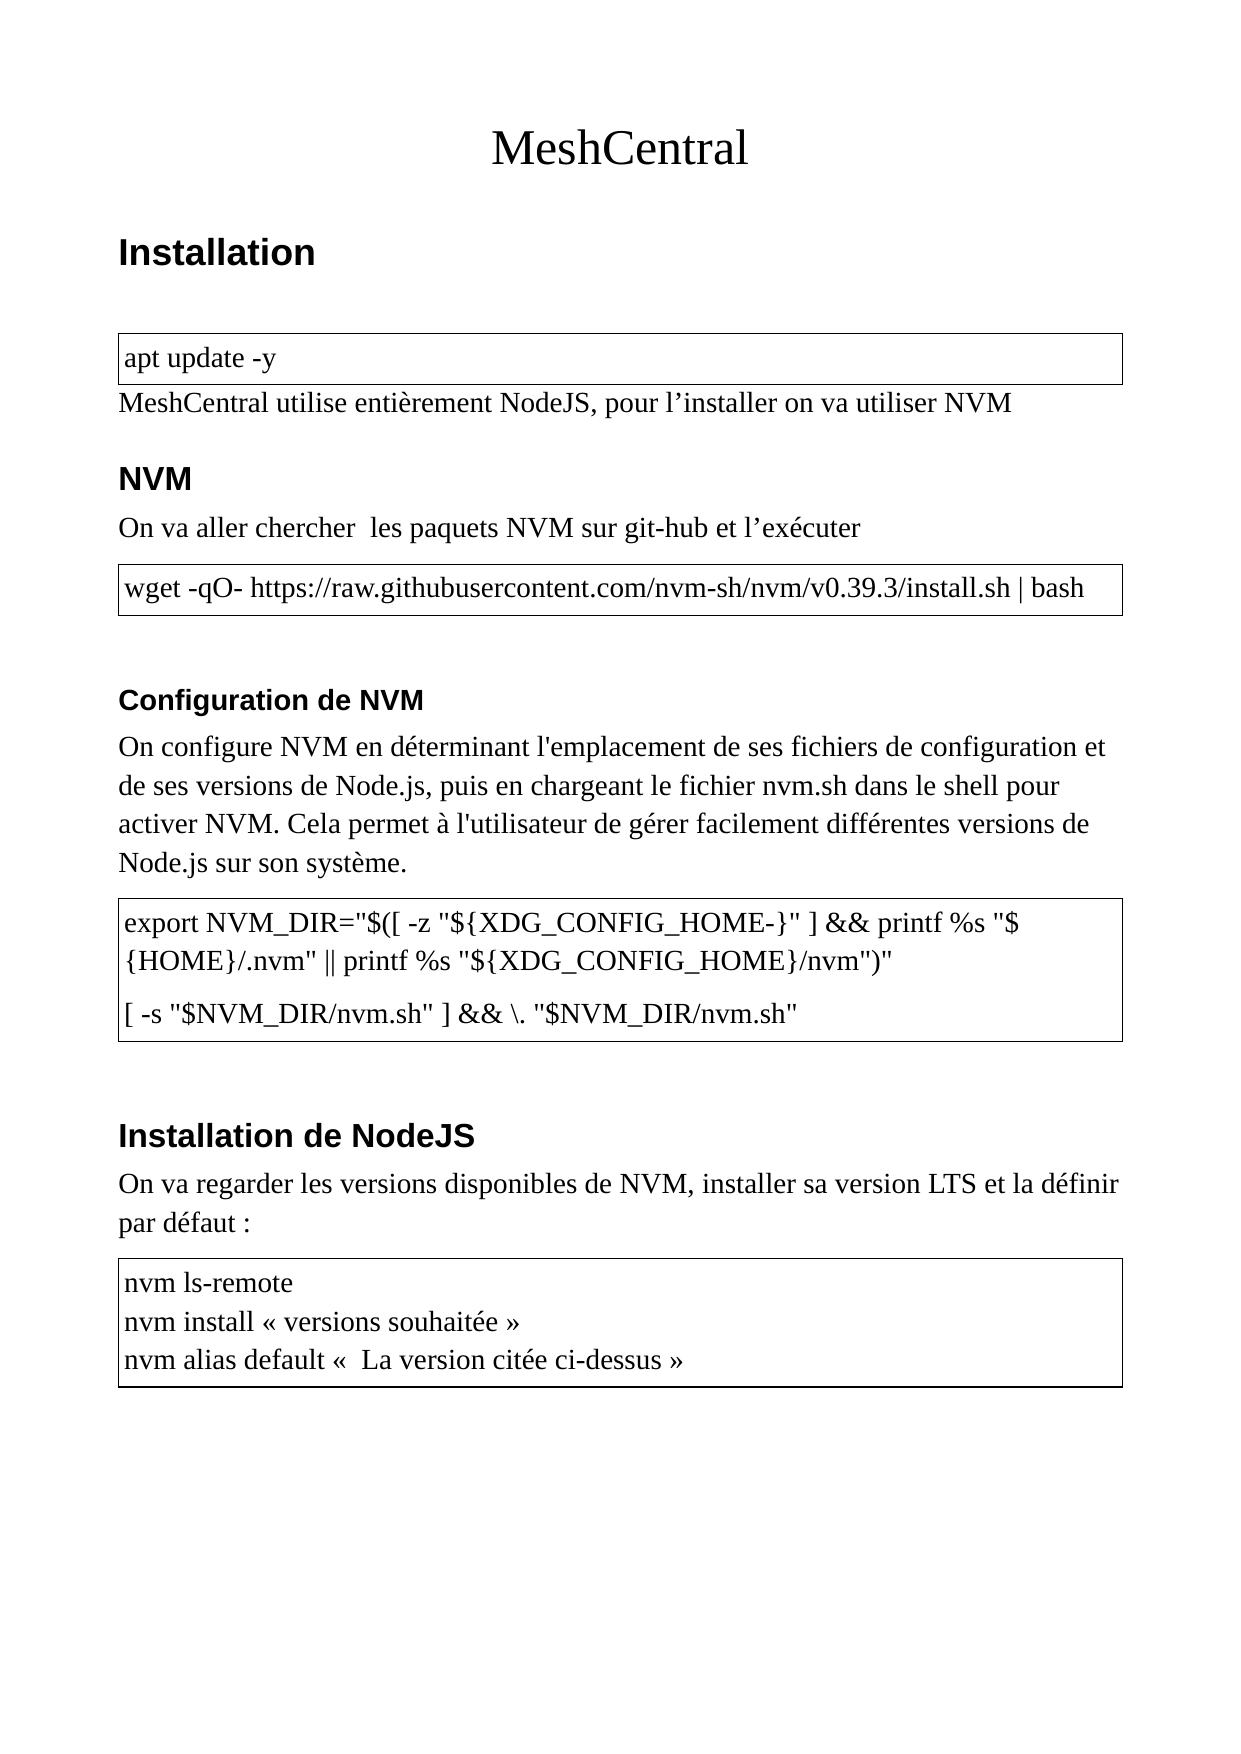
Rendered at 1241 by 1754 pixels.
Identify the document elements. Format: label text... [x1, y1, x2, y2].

subtitle NVM [118, 459, 1122, 498]
text On configure NVM en déterminant l'emplacement de ses fichiers de configuration et de ses versions de Node.js, puis en chargeant le fichier nvm.sh dans le shell pour activer NVM. Cela permet à l'utilisateur de gérer facilement différentes versions de Node.js sur son système. [118, 729, 1122, 878]
table_header wget -qO- https://raw.githubusercontent.com/nvm-sh/nvm/v0.39.3/install.sh | bash [119, 565, 1122, 614]
subtitle Installation [118, 230, 1122, 273]
text MeshCentral utilise entièrement NodeJS, pour l’installer on va utiliser NVM [118, 385, 1122, 419]
subtitle Installation de NodeJS [118, 1116, 1122, 1154]
text On va aller chercher les paquets NVM sur git-hub et l’exécuter [118, 510, 1122, 544]
table_header apt update -y [119, 334, 1122, 384]
table_header nvm ls-remote nvm install « versions souhaitée » nvm alias default « La version citée ci-dessus » [119, 1259, 1122, 1386]
table_header export NVM_DIR="$([ -z "${XDG_CONFIG_HOME-}" ] && printf %s "${HOME}/.nvm" || printf %s "${XDG_CONFIG_HOME}/nvm")" [ -s "$NVM_DIR/nvm.sh" ] && \. "$NVM_DIR/nvm.sh" [119, 899, 1122, 1041]
text On va regarder les versions disponibles de NVM, installer sa version LTS et la définir par défaut : [118, 1167, 1122, 1239]
subtitle Configuration de NVM [118, 683, 1122, 717]
